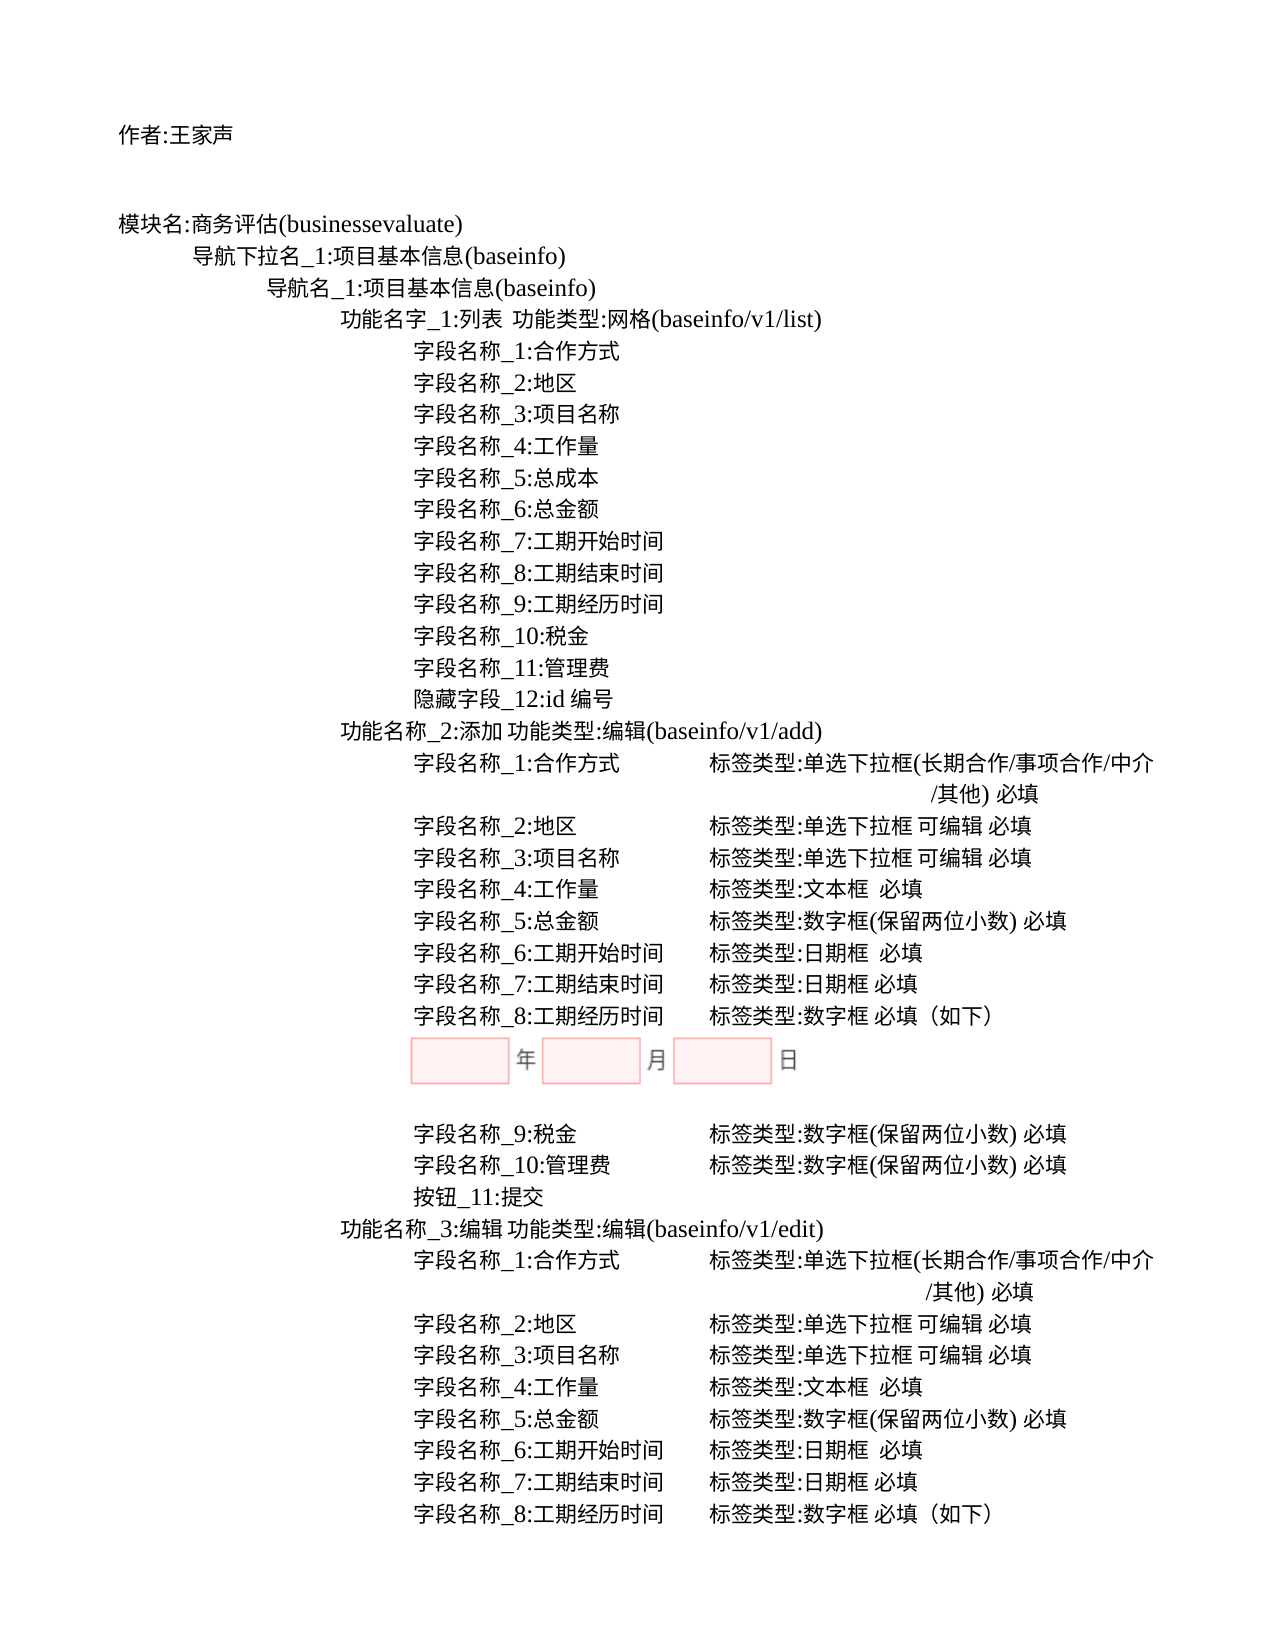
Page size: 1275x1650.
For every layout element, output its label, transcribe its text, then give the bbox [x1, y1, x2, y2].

text 模块名:商务评估(businessevaluate) [118, 207, 1157, 239]
text 字段名称_9:税金 标签类型:数字框(保留两位小数) 必填 [118, 1059, 1157, 1148]
text 字段名称_11:管理费 [118, 651, 1157, 682]
text 字段名称_2:地区 [118, 366, 1157, 397]
picture [394, 1030, 814, 1097]
text 字段名称_4:工作量 标签类型:文本框 必填 [118, 872, 1157, 904]
text 字段名称_4:工作量 [118, 429, 1157, 461]
text 字段名称_4:工作量 标签类型:文本框 必填 [118, 1370, 1157, 1402]
text 字段名称_3:项目名称 [118, 397, 1157, 429]
text 字段名称_6:工期开始时间 标签类型:日期框 必填 [118, 1433, 1157, 1465]
text 字段名称_5:总成本 [118, 461, 1157, 492]
text 字段名称_6:总金额 [118, 492, 1157, 524]
text 按钮_11:提交 [118, 1180, 1157, 1212]
text 功能名称_3:编辑 功能类型:编辑(baseinfo/v1/edit) [118, 1212, 1157, 1243]
text 字段名称_10:税金 [118, 619, 1157, 651]
text 字段名称_1:合作方式 标签类型:单选下拉框(长期合作/事项合作/中介 /其他) 必填 [118, 1243, 1157, 1307]
text 字段名称_7:工期开始时间 [118, 524, 1157, 556]
text 字段名称_1:合作方式 标签类型:单选下拉框(长期合作/事项合作/中介 /其他) 必填 [118, 746, 1157, 809]
text 字段名称_3:项目名称 标签类型:单选下拉框 可编辑 必填 [118, 1338, 1157, 1370]
text 字段名称_2:地区 标签类型:单选下拉框 可编辑 必填 [118, 809, 1157, 841]
text 作者:王家声 [118, 118, 1157, 150]
text 功能名字_1:列表 功能类型:网格(baseinfo/v1/list) [118, 302, 1157, 334]
text 字段名称_5:总金额 标签类型:数字框(保留两位小数) 必填 [118, 904, 1157, 936]
text 功能名称_2:添加 功能类型:编辑(baseinfo/v1/add) [118, 714, 1157, 746]
text 导航下拉名_1:项目基本信息(baseinfo) [118, 239, 1157, 271]
text 字段名称_3:项目名称 标签类型:单选下拉框 可编辑 必填 [118, 841, 1157, 872]
text 隐藏字段_12:id编号 [118, 682, 1157, 714]
text 字段名称_6:工期开始时间 标签类型:日期框 必填 [118, 936, 1157, 967]
text 字段名称_5:总金额 标签类型:数字框(保留两位小数) 必填 [118, 1402, 1157, 1433]
text 导航名_1:项目基本信息(baseinfo) [118, 271, 1157, 302]
text 字段名称_8:工期结束时间 [118, 556, 1157, 587]
text 字段名称_7:工期结束时间 标签类型:日期框 必填 [118, 1465, 1157, 1497]
text 字段名称_8:工期经历时间 标签类型:数字框 必填（如下） [118, 999, 1157, 1031]
text 字段名称_8:工期经历时间 标签类型:数字框 必填（如下） [118, 1497, 1157, 1528]
text 字段名称_10:管理费 标签类型:数字框(保留两位小数) 必填 [118, 1148, 1157, 1180]
text 字段名称_9:工期经历时间 [118, 587, 1157, 619]
text 字段名称_7:工期结束时间 标签类型:日期框 必填 [118, 967, 1157, 999]
text 字段名称_2:地区 标签类型:单选下拉框 可编辑 必填 [118, 1307, 1157, 1338]
text 字段名称_1:合作方式 [118, 334, 1157, 366]
